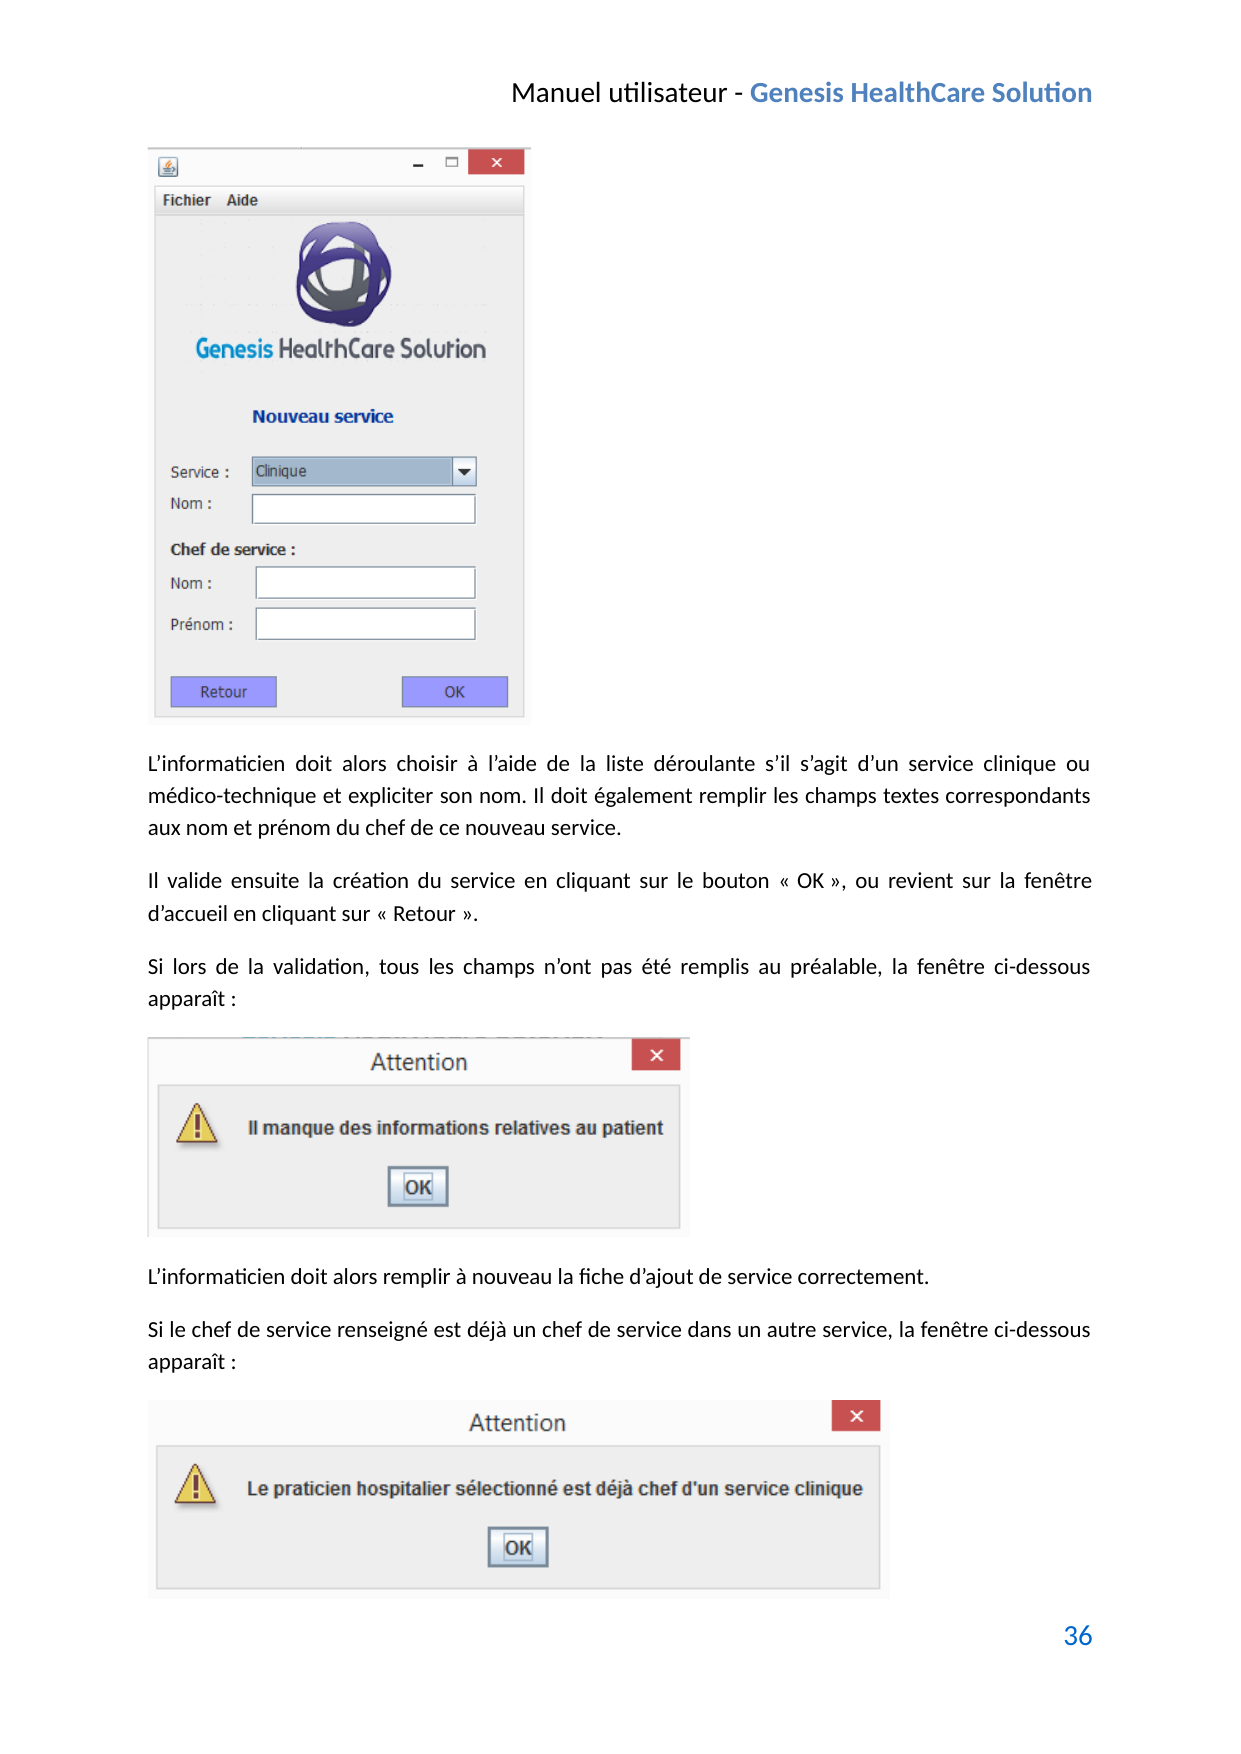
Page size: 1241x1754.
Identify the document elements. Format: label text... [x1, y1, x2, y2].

text Si le chef de service renseigné est déjà un chef de service dans un autre service, la fenêtre ci-dessous apparaît : [148, 1315, 1093, 1375]
picture [147, 147, 532, 725]
text L’informaticien doit alors remplir à nouveau la fiche d’ajout de service correctement. [148, 1262, 1093, 1290]
text Si lors de la validation, tous les champs n’ont pas été remplis au préalable, la fenêtre ci-dessous apparaît : [148, 952, 1093, 1012]
text Il valide ensuite la création du service en cliquant sur le bouton « OK », ou revient sur la fenêtre d’accueil en cliquant sur « Retour ». [148, 867, 1093, 927]
picture [147, 1400, 890, 1599]
picture [147, 1037, 690, 1237]
text L’informaticien doit alors choisir à l’aide de la liste déroulante s’il s’agit d’un service clinique ou médico-technique et expliciter son nom. Il doit également remplir les champs textes correspondants aux nom et prénom du chef de ce nouveau service. [148, 749, 1093, 842]
